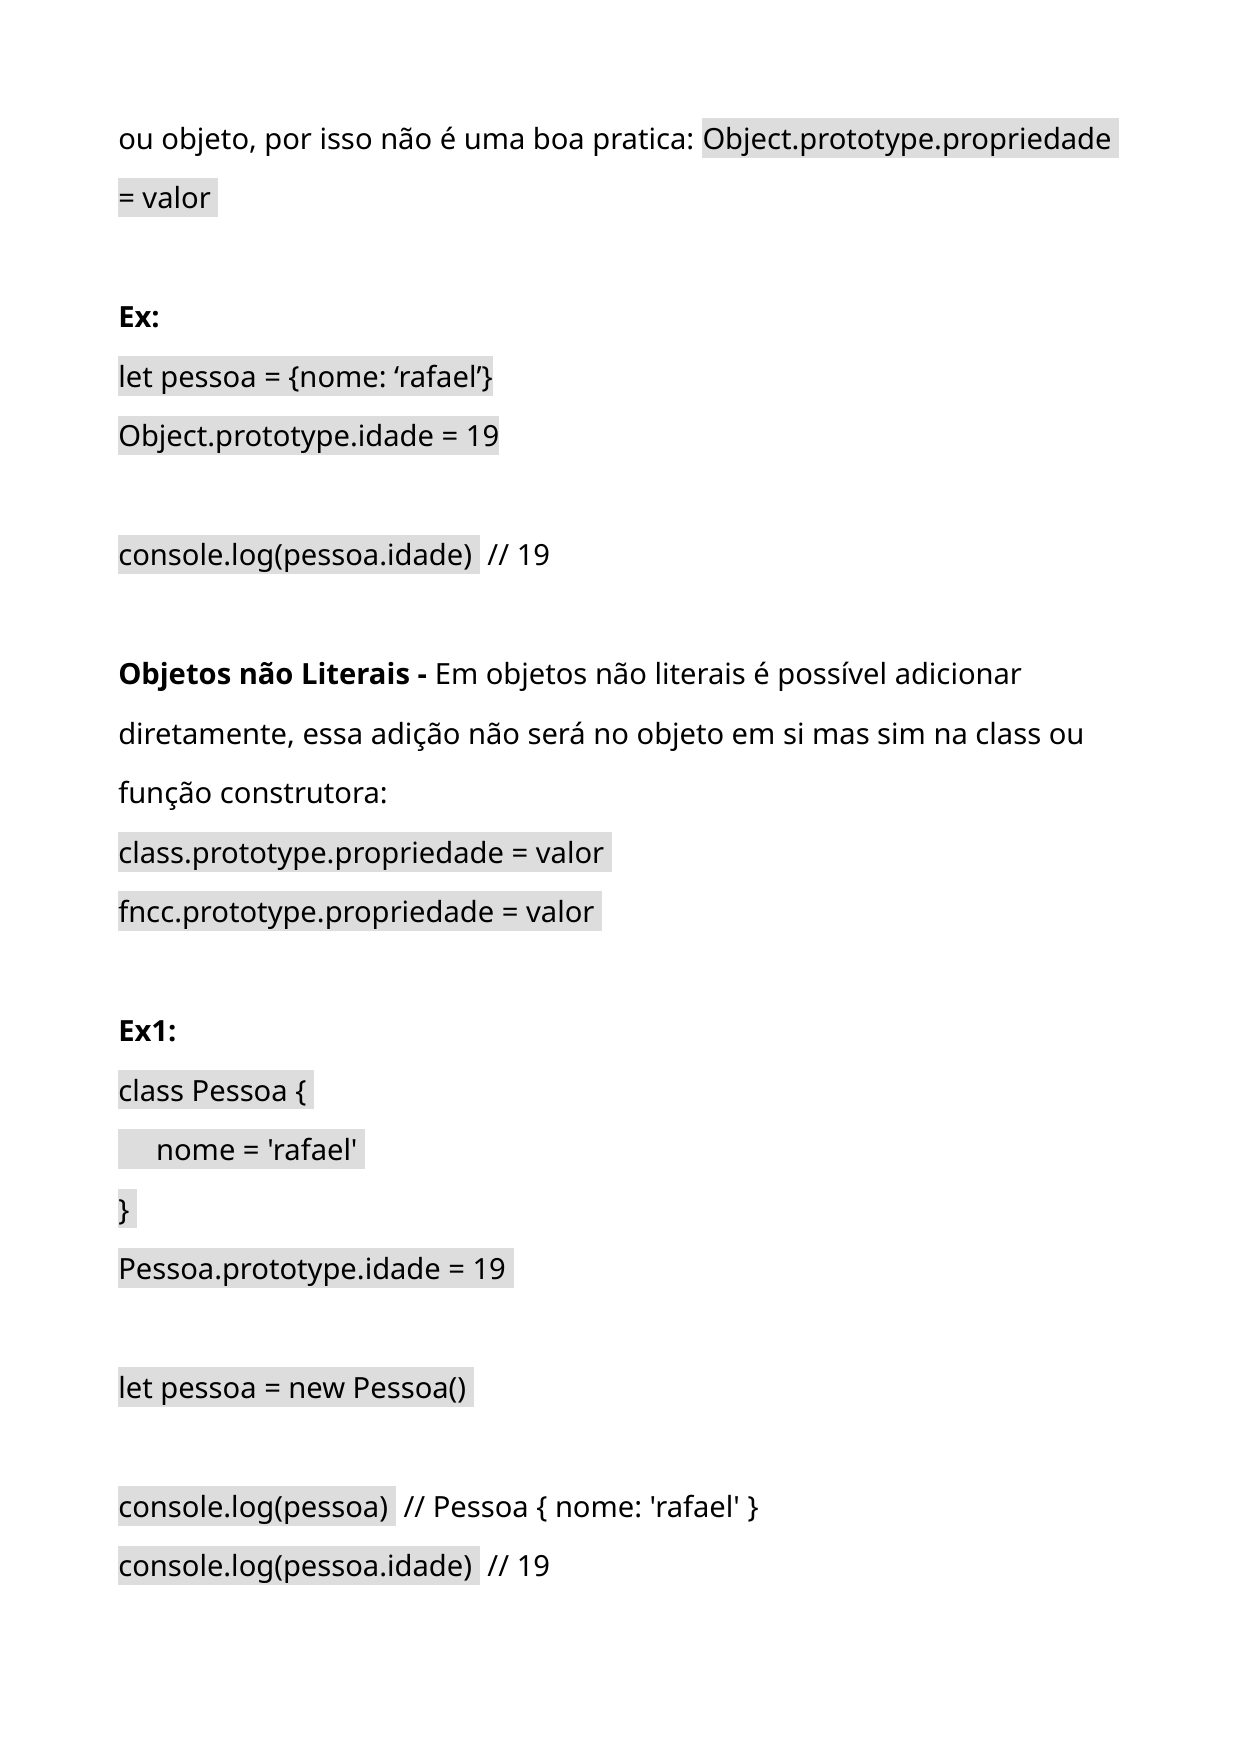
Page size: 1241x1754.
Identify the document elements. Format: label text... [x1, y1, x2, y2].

text console.log(pessoa) // Pessoa { nome: 'rafael' } [118, 1486, 1122, 1526]
text Object.prototype.idade = 19 [118, 416, 1122, 455]
text console.log(pessoa.idade) // 19 [118, 534, 1122, 574]
text fncc.prototype.propriedade = valor [118, 891, 1122, 931]
text ou objeto, por isso não é uma boa pratica: Object.prototype.propriedade = valor [118, 118, 1122, 217]
text Ex1: [118, 1010, 1122, 1050]
text nome = 'rafael' [118, 1129, 1122, 1169]
text console.log(pessoa.idade) // 19 [118, 1546, 1122, 1585]
text Ex: [118, 297, 1122, 336]
text class.prototype.propriedade = valor [118, 832, 1122, 872]
text Pessoa.prototype.idade = 19 [118, 1248, 1122, 1288]
text } [118, 1189, 1122, 1228]
text Objetos não Literais - Em objetos não literais é possível adicionar diretamente, essa adição não será no objeto em si mas sim na class ou função construtora: [118, 653, 1122, 812]
text let pessoa = {nome: ‘rafael’} [118, 356, 1122, 396]
text class Pessoa { [118, 1070, 1122, 1109]
text let pessoa = new Pessoa() [118, 1367, 1122, 1407]
